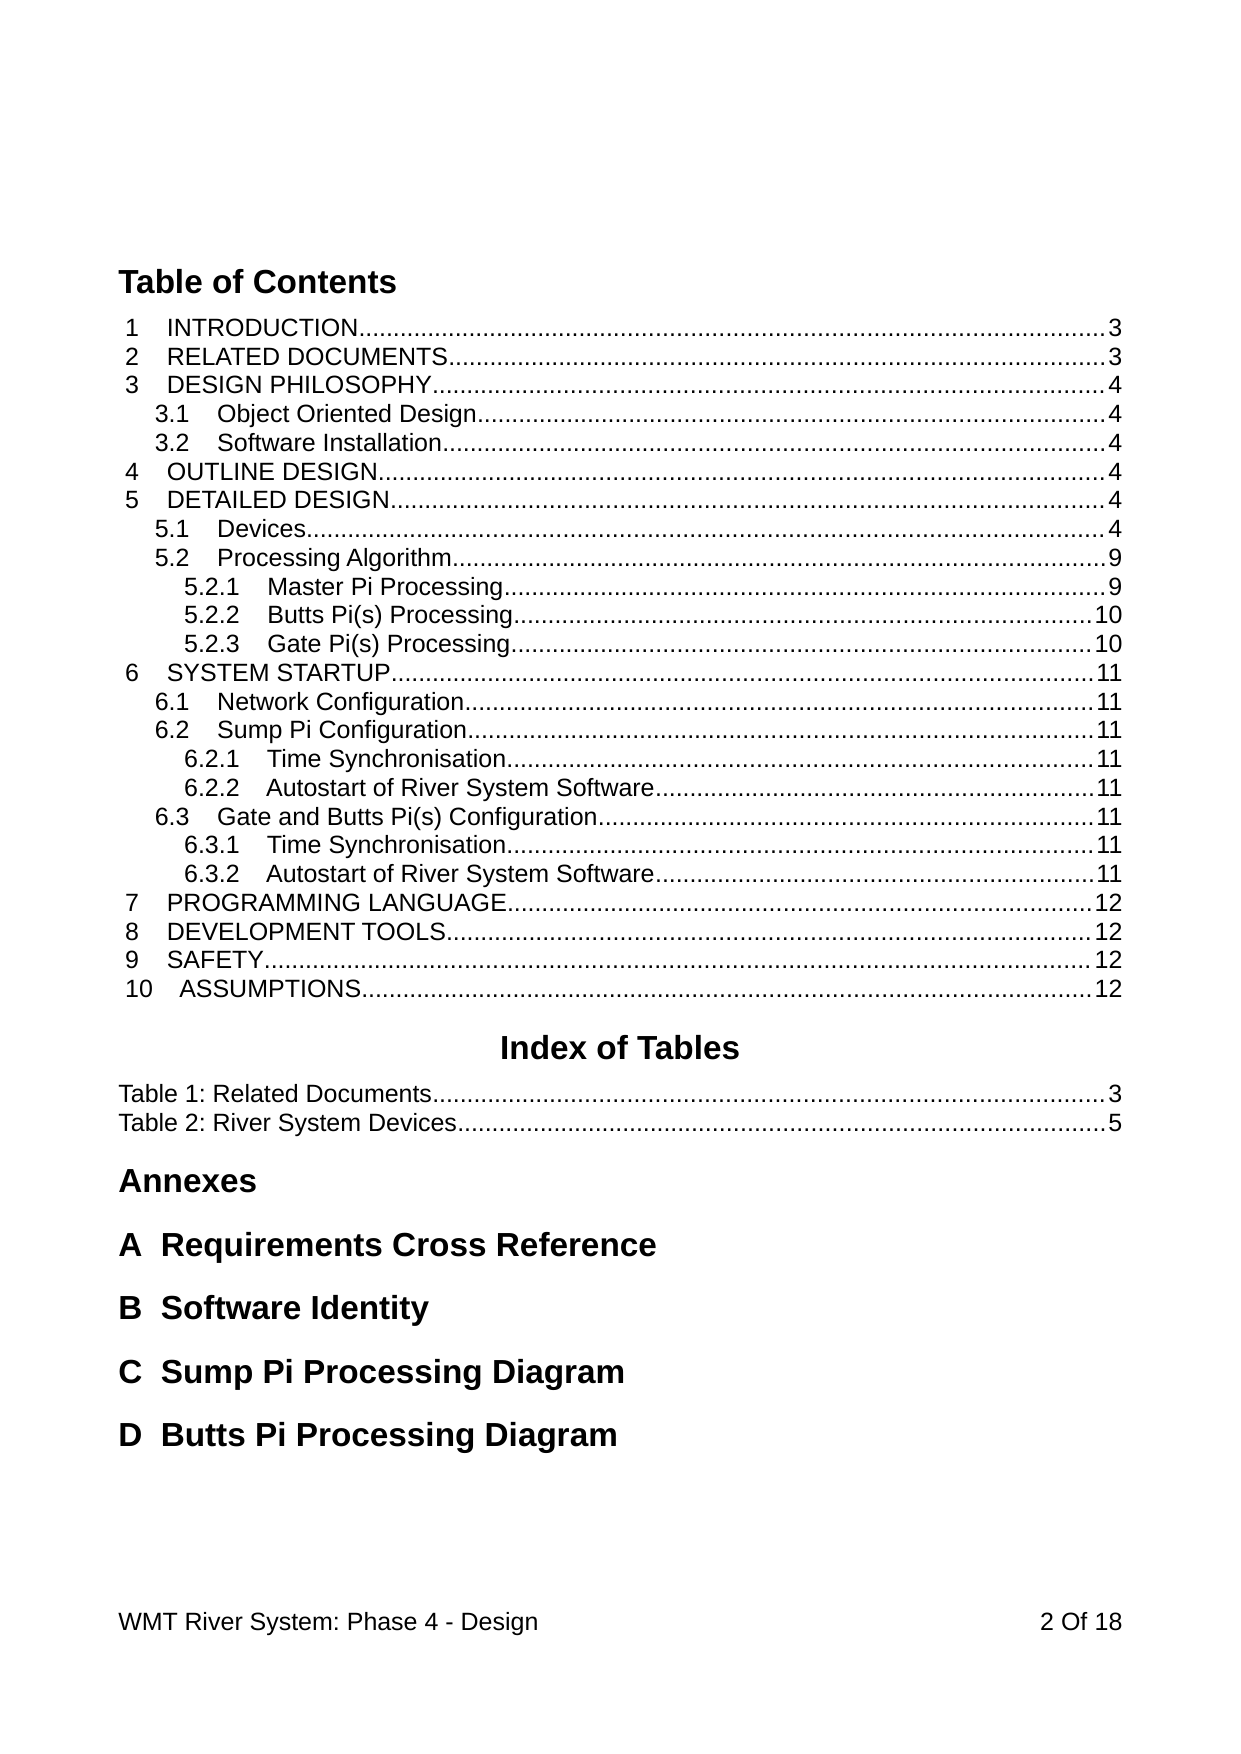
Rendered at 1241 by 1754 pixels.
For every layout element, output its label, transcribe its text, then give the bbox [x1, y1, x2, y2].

subtitle Index of Tables [118, 1028, 1122, 1066]
text 3 DESIGN PHILOSOPHY 4 [118, 370, 1122, 399]
text 10 ASSUMPTIONS 12 [118, 974, 1122, 1003]
subtitle C Sump Pi Processing Diagram [118, 1352, 1122, 1390]
text 6.3.1 Time Synchronisation 11 [177, 830, 1122, 859]
text 6.3 Gate and Butts Pi(s) Configuration 11 [148, 802, 1122, 830]
subtitle D Butts Pi Processing Diagram [118, 1415, 1122, 1453]
text 3.2 Software Installation 4 [148, 428, 1122, 457]
text 8 DEVELOPMENT TOOLS 12 [118, 917, 1122, 945]
subtitle Table of Contents [118, 262, 1122, 300]
text 5.2.1 Master Pi Processing 9 [177, 572, 1122, 600]
text 5 DETAILED DESIGN 4 [118, 485, 1122, 514]
text Table 2: River System Devices 5 [118, 1108, 1122, 1136]
subtitle Annexes [118, 1161, 1122, 1200]
text 5.2.3 Gate Pi(s) Processing 10 [177, 629, 1122, 658]
text 6.2.2 Autostart of River System Software 11 [177, 773, 1122, 802]
text Table 1: Related Documents 3 [118, 1079, 1122, 1108]
text 6.2.1 Time Synchronisation 11 [177, 744, 1122, 773]
text 9 SAFETY 12 [118, 945, 1122, 974]
text 7 PROGRAMMING LANGUAGE 12 [118, 888, 1122, 917]
text 6.1 Network Configuration 11 [148, 687, 1122, 715]
text 4 OUTLINE DESIGN 4 [118, 457, 1122, 485]
text 6.3.2 Autostart of River System Software 11 [177, 859, 1122, 888]
text 5.1 Devices 4 [148, 514, 1122, 543]
subtitle B Software Identity [118, 1288, 1122, 1327]
text 6 SYSTEM STARTUP 11 [118, 658, 1122, 687]
text 5.2.2 Butts Pi(s) Processing 10 [177, 600, 1122, 629]
subtitle A Requirements Cross Reference [118, 1225, 1122, 1263]
text 1 INTRODUCTION 3 [118, 313, 1122, 342]
text 6.2 Sump Pi Configuration 11 [148, 715, 1122, 744]
text 2 RELATED DOCUMENTS 3 [118, 342, 1122, 370]
text 5.2 Processing Algorithm 9 [148, 543, 1122, 572]
text 3.1 Object Oriented Design 4 [148, 399, 1122, 428]
